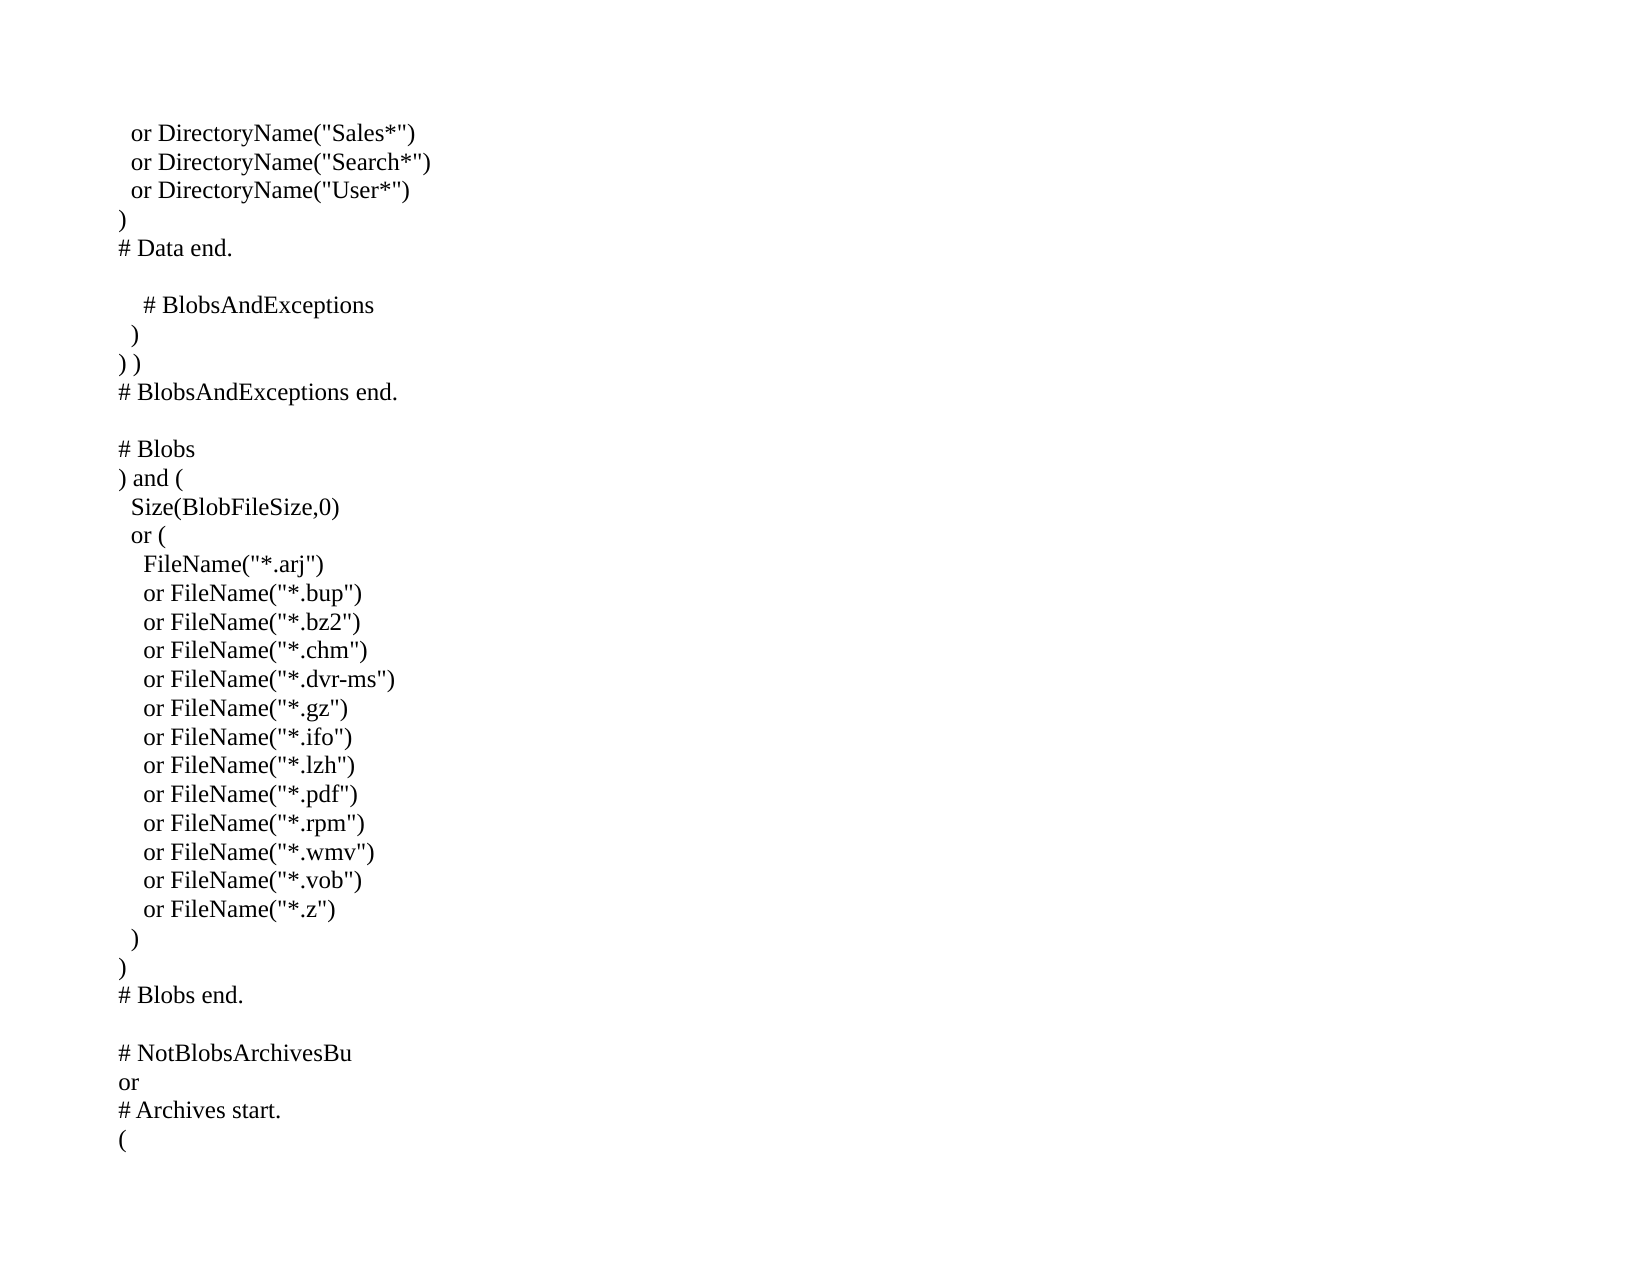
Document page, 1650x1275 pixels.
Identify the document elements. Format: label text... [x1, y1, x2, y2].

text ) ) [118, 348, 1532, 377]
text or DirectoryName("User*") [118, 176, 1532, 204]
text or DirectoryName("Sales*") [118, 118, 1532, 147]
text or FileName("*.wmv") [118, 837, 1532, 866]
text or FileName("*.vob") [118, 866, 1532, 894]
text Size(BlobFileSize,0) [118, 492, 1532, 521]
text ) [118, 952, 1532, 981]
text or FileName("*.bz2") [118, 607, 1532, 636]
text or FileName("*.z") [118, 894, 1532, 923]
text or FileName("*.gz") [118, 693, 1532, 722]
text FileName("*.arj") [118, 549, 1532, 578]
text ) and ( [118, 463, 1532, 492]
text # Blobs [118, 434, 1532, 463]
text or FileName("*.dvr-ms") [118, 664, 1532, 693]
text or FileName("*.lzh") [118, 751, 1532, 779]
text or FileName("*.ifo") [118, 722, 1532, 751]
text or FileName("*.chm") [118, 636, 1532, 664]
text or [118, 1067, 1532, 1096]
text or DirectoryName("Search*") [118, 147, 1532, 176]
text or ( [118, 521, 1532, 549]
text # Archives start. [118, 1096, 1532, 1124]
text ) [118, 204, 1532, 233]
text or FileName("*.bup") [118, 578, 1532, 607]
text or FileName("*.rpm") [118, 808, 1532, 837]
text ( [118, 1124, 1532, 1153]
text or FileName("*.pdf") [118, 779, 1532, 808]
text # Data end. [118, 233, 1532, 262]
text # BlobsAndExceptions [118, 291, 1532, 319]
text # NotBlobsArchivesBu [118, 1038, 1532, 1067]
text ) [118, 319, 1532, 348]
text # BlobsAndExceptions end. [118, 377, 1532, 406]
text ) [118, 923, 1532, 952]
text # Blobs end. [118, 981, 1532, 1009]
